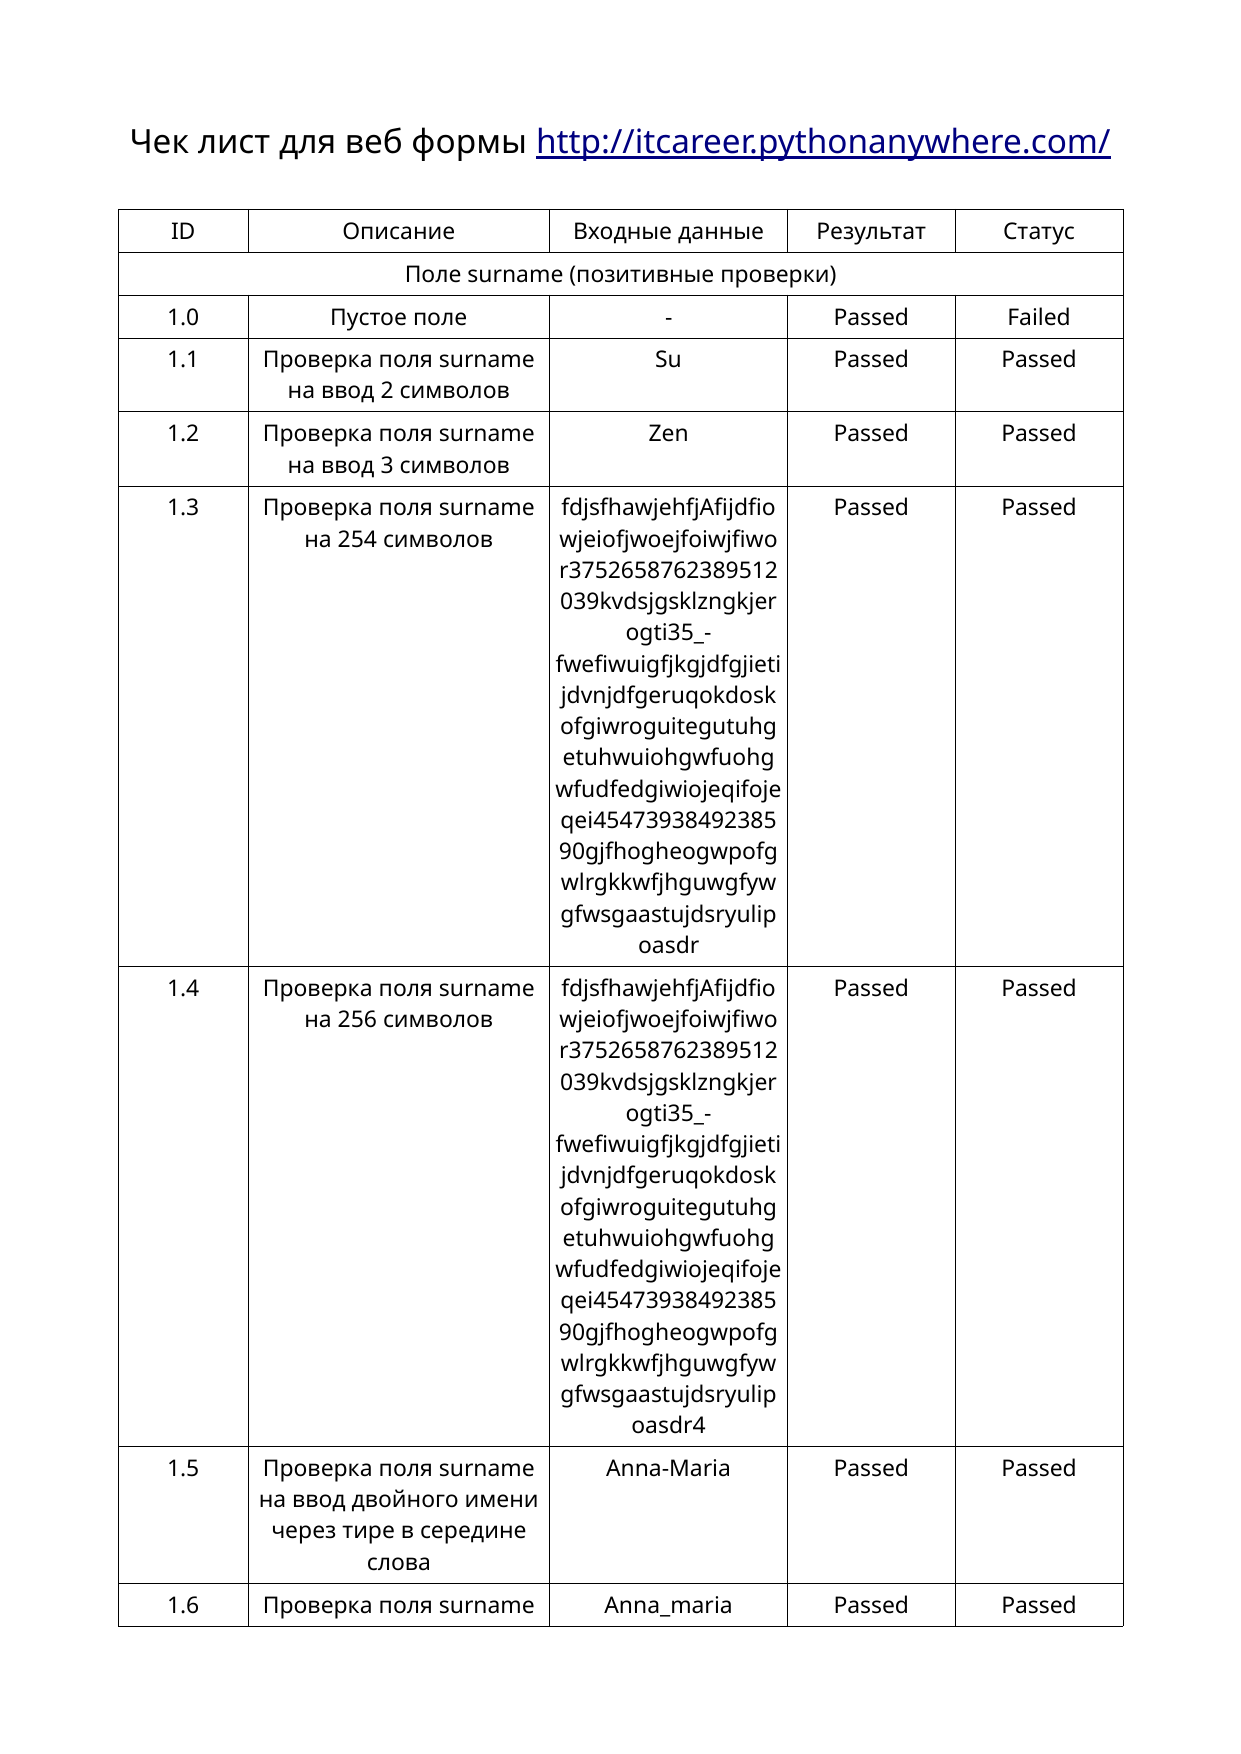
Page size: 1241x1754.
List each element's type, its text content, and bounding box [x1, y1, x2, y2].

table_cell - [550, 296, 787, 337]
table_cell Anna_maria [550, 1584, 787, 1626]
table_cell fdjsfhawjehfjAfijdfiowjeiofjwoejfoiwjfiwor3752658762389512039kvdsjgsklzngkjerogti35_- fwefiwuigfjkgjdfgjietijdvnjdfgeruqokdoskofgiwroguitegutuhgetuhwuiohgwfuohgwfudfedgiwiojeqifojeqei4547393849238590gjfhogheogwpofgwlrgkkwfjhguwgfywgfwsgaastujdsryulipoasdr4 [550, 967, 787, 1446]
table_cell fdjsfhawjehfjAfijdfiowjeiofjwoejfoiwjfiwor3752658762389512039kvdsjgsklzngkjerogti35_- fwefiwuigfjkgjdfgjietijdvnjdfgeruqokdoskofgiwroguitegutuhgetuhwuiohgwfuohgwfudfedgiwiojeqifojeqei4547393849238590gjfhogheogwpofgwlrgkkwfjhguwgfywgfwsgaastujdsryulipoasdr [550, 487, 787, 966]
table_cell 1.4 [119, 967, 248, 1446]
table_header Входные данные [550, 210, 787, 252]
table_cell Проверка поля surname [249, 1584, 549, 1626]
table_cell Passed [956, 1447, 1123, 1583]
table_header Статус [956, 210, 1123, 252]
table_cell 1.3 [119, 487, 248, 966]
table_cell Passed [788, 339, 955, 411]
table_cell Проверка поля surname на 256 символов [249, 967, 549, 1446]
table_cell Passed [788, 967, 955, 1446]
table_cell Passed [788, 412, 955, 486]
table_cell Anna-Maria [550, 1447, 787, 1583]
table_cell Проверка поля surname на ввод двойного имени через тире в середине слова [249, 1447, 549, 1583]
table_header ID [119, 210, 248, 252]
table_cell 1.2 [119, 412, 248, 486]
table_cell Passed [956, 1584, 1123, 1626]
table_cell Passed [788, 487, 955, 966]
table_cell Поле surname (позитивные проверки) [119, 253, 1123, 294]
table_cell Пустое поле [249, 296, 549, 337]
table_cell Zen [550, 412, 787, 486]
table_cell Passed [956, 412, 1123, 486]
table_cell Passed [788, 1447, 955, 1583]
table_cell Проверка поля surname на 254 символов [249, 487, 549, 966]
table_cell Failed [956, 296, 1123, 337]
table_cell Su [550, 339, 787, 411]
table_cell Passed [956, 339, 1123, 411]
table_header Описание [249, 210, 549, 252]
table_cell Passed [956, 487, 1123, 966]
table_cell Проверка поля surname на ввод 2 символов [249, 339, 549, 411]
table_cell 1.0 [119, 296, 248, 337]
table_cell 1.6 [119, 1584, 248, 1626]
table_cell Passed [956, 967, 1123, 1446]
text Чек лист для веб формы http://itcareer.pythonanywhere.com/ [118, 118, 1122, 163]
table_cell 1.1 [119, 339, 248, 411]
table_cell 1.5 [119, 1447, 248, 1583]
table_cell Проверка поля surname на ввод 3 символов [249, 412, 549, 486]
table_cell Passed [788, 296, 955, 337]
table_header Результат [788, 210, 955, 252]
table_cell Passed [788, 1584, 955, 1626]
